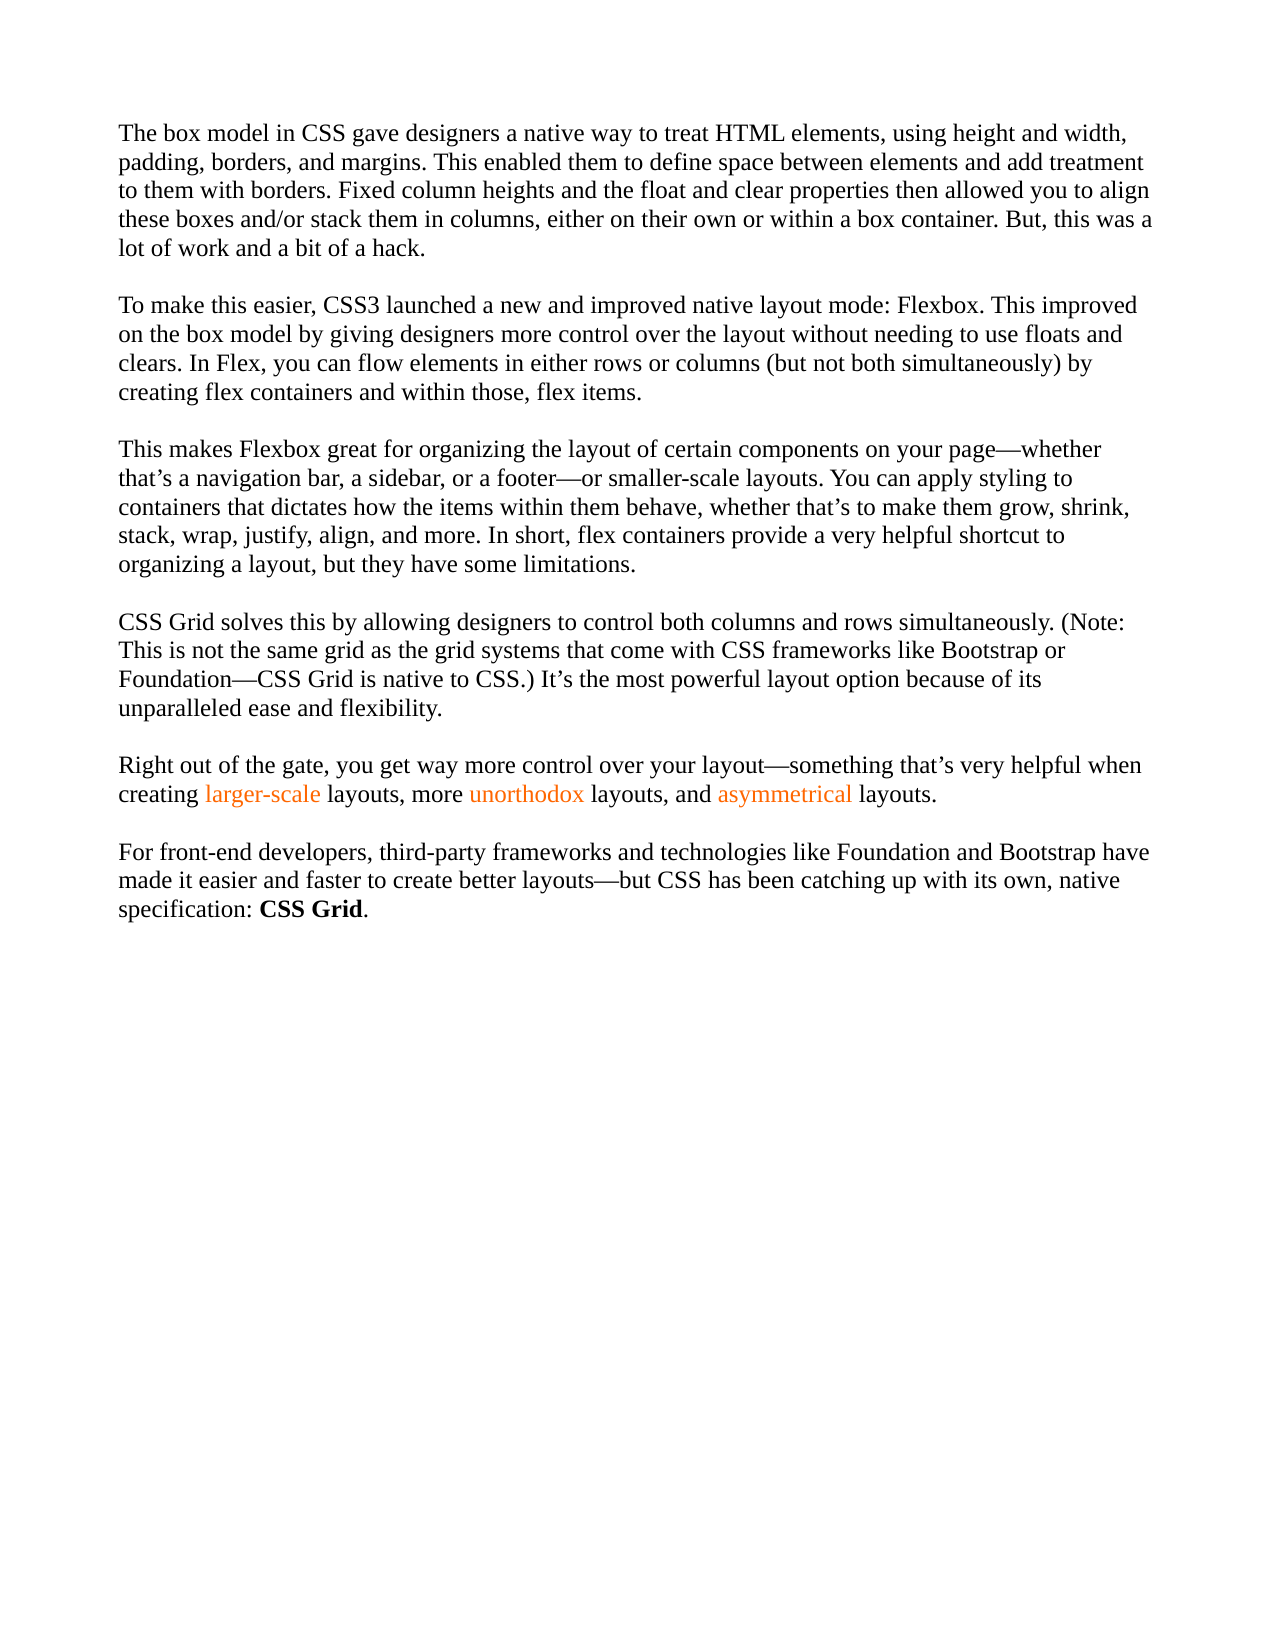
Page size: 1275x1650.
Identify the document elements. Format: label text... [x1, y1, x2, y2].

text For front-end developers, third-party frameworks and technologies like Foundation and Bootstrap have made it easier and faster to create better layouts—but CSS has been catching up with its own, native specification: CSS Grid. [118, 837, 1157, 923]
text The box model in CSS gave designers a native way to treat HTML elements, using height and width, padding, borders, and margins. This enabled them to define space between elements and add treatment to them with borders. Fixed column heights and the float and clear properties then allowed you to align these boxes and/or stack them in columns, either on their own or within a box container. But, this was a lot of work and a bit of a hack. [118, 118, 1157, 262]
text CSS Grid solves this by allowing designers to control both columns and rows simultaneously. (Note: This is not the same grid as the grid systems that come with CSS frameworks like Bootstrap or Foundation—CSS Grid is native to CSS.) It’s the most powerful layout option because of its unparalleled ease and flexibility. [118, 607, 1157, 722]
text Right out of the gate, you get way more control over your layout—something that’s very helpful when creating larger-scale layouts, more unorthodox layouts, and asymmetrical layouts. [118, 751, 1157, 808]
text To make this easier, CSS3 launched a new and improved native layout mode: Flexbox. This improved on the box model by giving designers more control over the layout without needing to use floats and clears. In Flex, you can flow elements in either rows or columns (but not both simultaneously) by creating flex containers and within those, flex items. [118, 291, 1157, 406]
text This makes Flexbox great for organizing the layout of certain components on your page—whether that’s a navigation bar, a sidebar, or a footer—or smaller-scale layouts. You can apply styling to containers that dictates how the items within them behave, whether that’s to make them grow, shrink, stack, wrap, justify, align, and more. In short, flex containers provide a very helpful shortcut to organizing a layout, but they have some limitations. [118, 434, 1157, 578]
